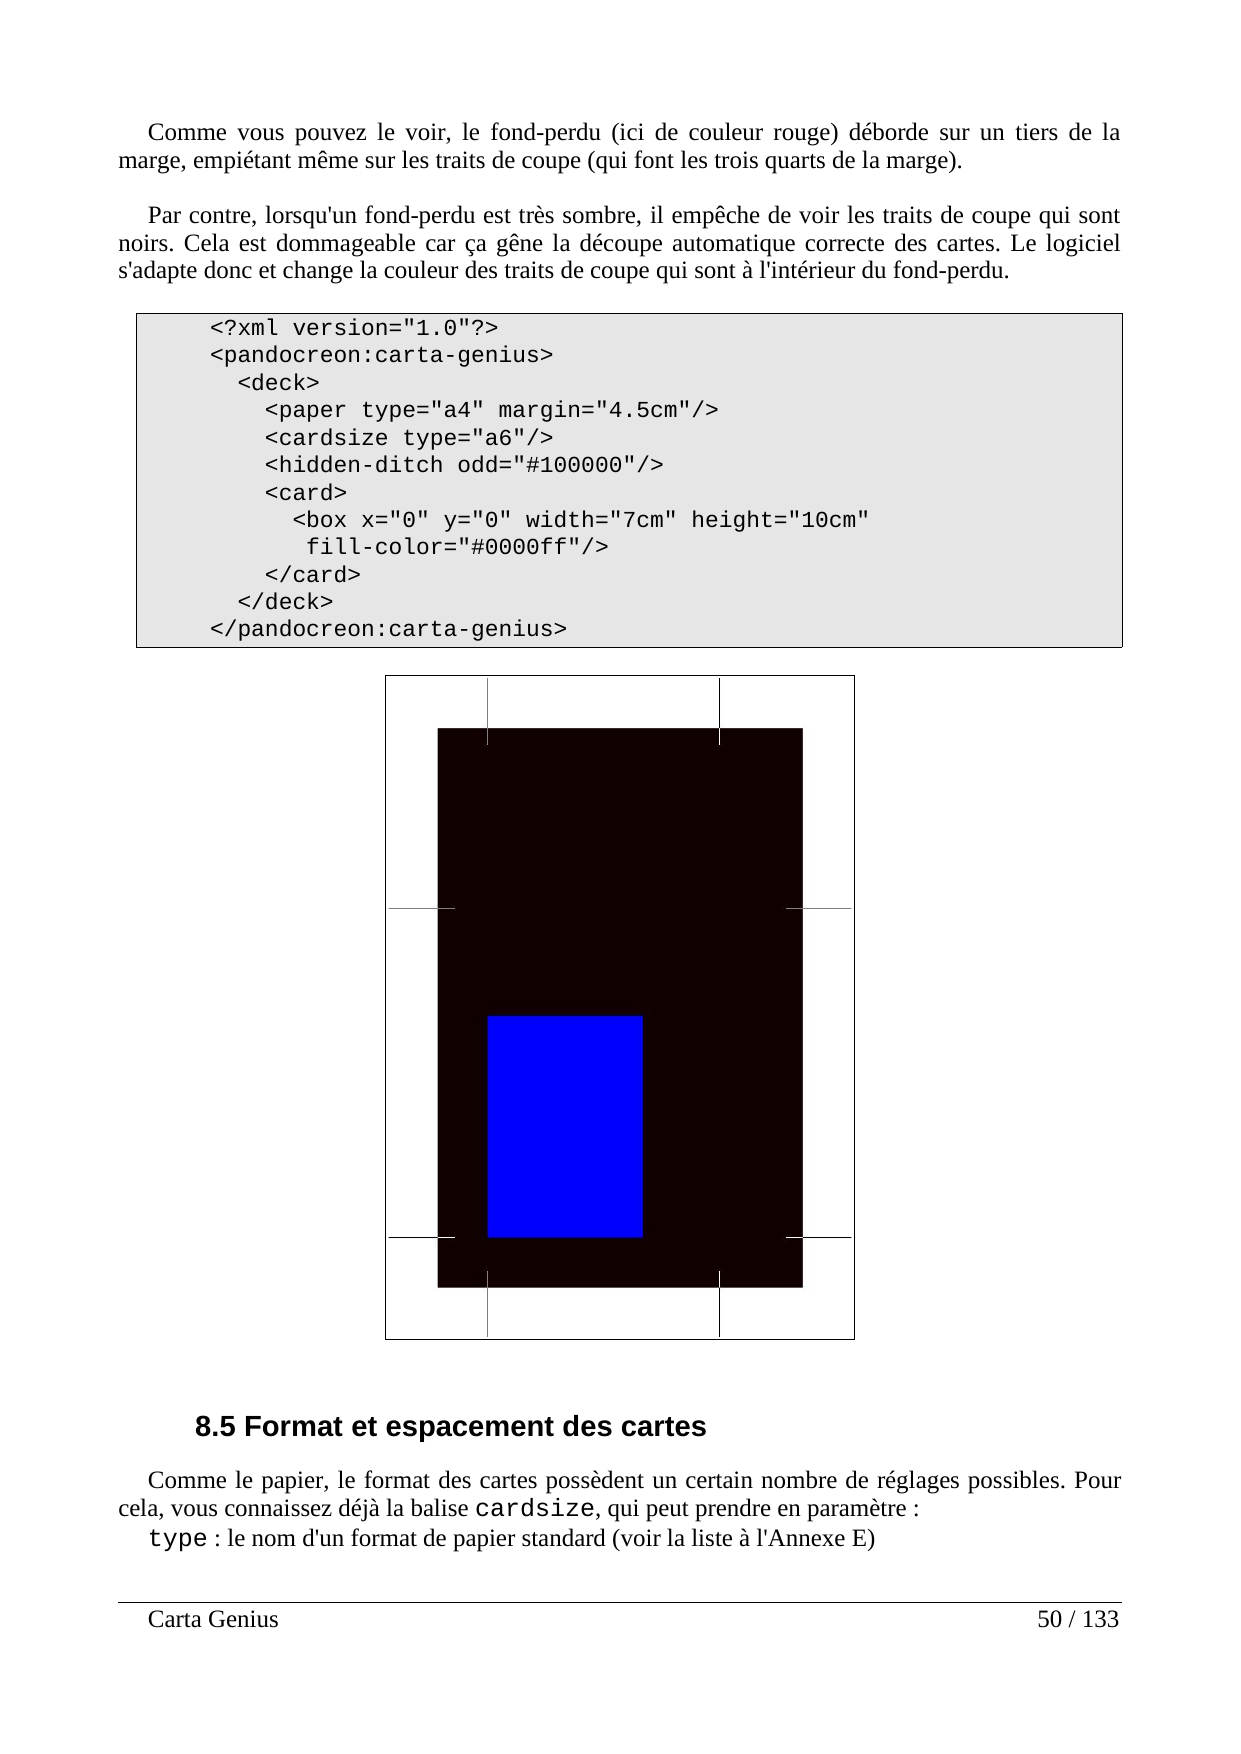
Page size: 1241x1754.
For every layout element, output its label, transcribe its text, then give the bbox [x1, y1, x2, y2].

text </deck> [137, 587, 1122, 614]
text <hidden-ditch odd="#100000"/> [137, 450, 1122, 478]
text Comme le papier, le format des cartes possèdent un certain nombre de réglages possibles. Pour cela, vous connaissez déjà la balise cardsize, qui peut prendre en paramètre : [118, 1466, 1122, 1524]
text fill-color="#0000ff"/> [137, 532, 1122, 560]
text type : le nom d'un format de papier standard (voir la liste à l'Annexe E) [118, 1524, 1122, 1554]
text <deck> [137, 368, 1122, 395]
text Comme vous pouvez le voir, le fond-perdu (ici de couleur rouge) déborde sur un tiers de la marge, empiétant même sur les traits de coupe (qui font les trois quarts de la marge). [118, 118, 1122, 173]
text <cardsize type="a6"/> [137, 423, 1122, 450]
text <?xml version="1.0"?> [137, 314, 1122, 341]
text <paper type="a4" margin="4.5cm"/> [137, 395, 1122, 423]
text </card> [137, 560, 1122, 587]
text <box x="0" y="0" width="7cm" height="10cm" [137, 505, 1122, 532]
text <card> [137, 478, 1122, 505]
text <pandocreon:carta-genius> [137, 341, 1122, 368]
text Par contre, lorsqu'un fond-perdu est très sombre, il empêche de voir les traits de coupe qui sont noirs. Cela est dommageable car ça gêne la découpe automatique correcte des cartes. Le logiciel s'adapte donc et change la couleur des traits de coupe qui sont à l'intérieur du fond-perdu. [118, 201, 1122, 284]
picture [388, 678, 852, 1337]
subtitle Format et espacement des cartes [195, 1409, 1122, 1442]
text </pandocreon:carta-genius> [137, 614, 1122, 647]
